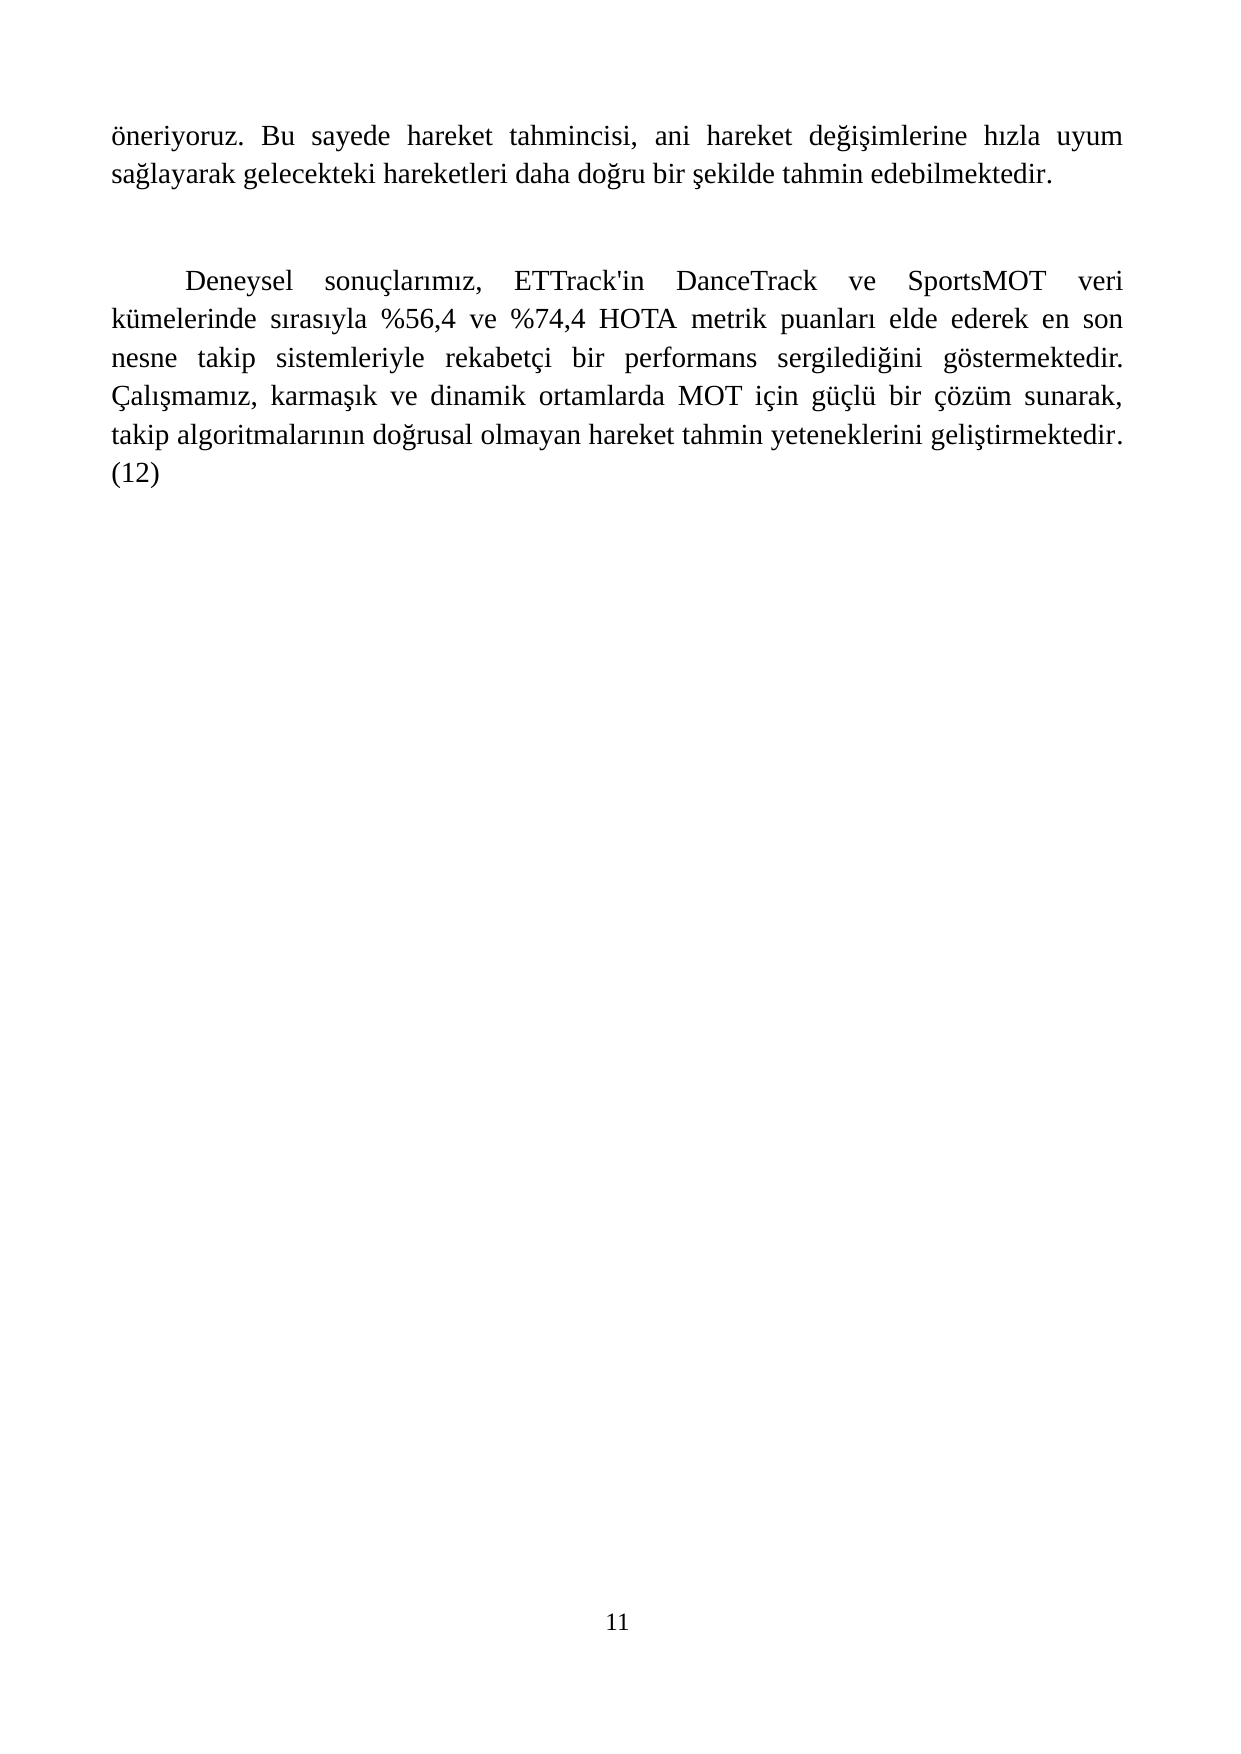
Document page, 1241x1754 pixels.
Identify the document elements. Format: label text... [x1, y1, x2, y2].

text Deneysel sonuçlarımız, ETTrack'in DanceTrack ve SportsMOT veri kümelerinde sırasıyla %56,4 ve %74,4 HOTA metrik puanları elde ederek en son nesne takip sistemleriyle rekabetçi bir performans sergilediğini göstermektedir. Çalışmamız, karmaşık ve dinamik ortamlarda MOT için güçlü bir çözüm sunarak, takip algoritmalarının doğrusal olmayan hareket tahmin yeteneklerini geliştirmektedir.(12) [111, 263, 1123, 489]
text öneriyoruz. Bu sayede hareket tahmincisi, ani hareket değişimlerine hızla uyum sağlayarak gelecekteki hareketleri daha doğru bir şekilde tahmin edebilmektedir. [111, 118, 1123, 190]
